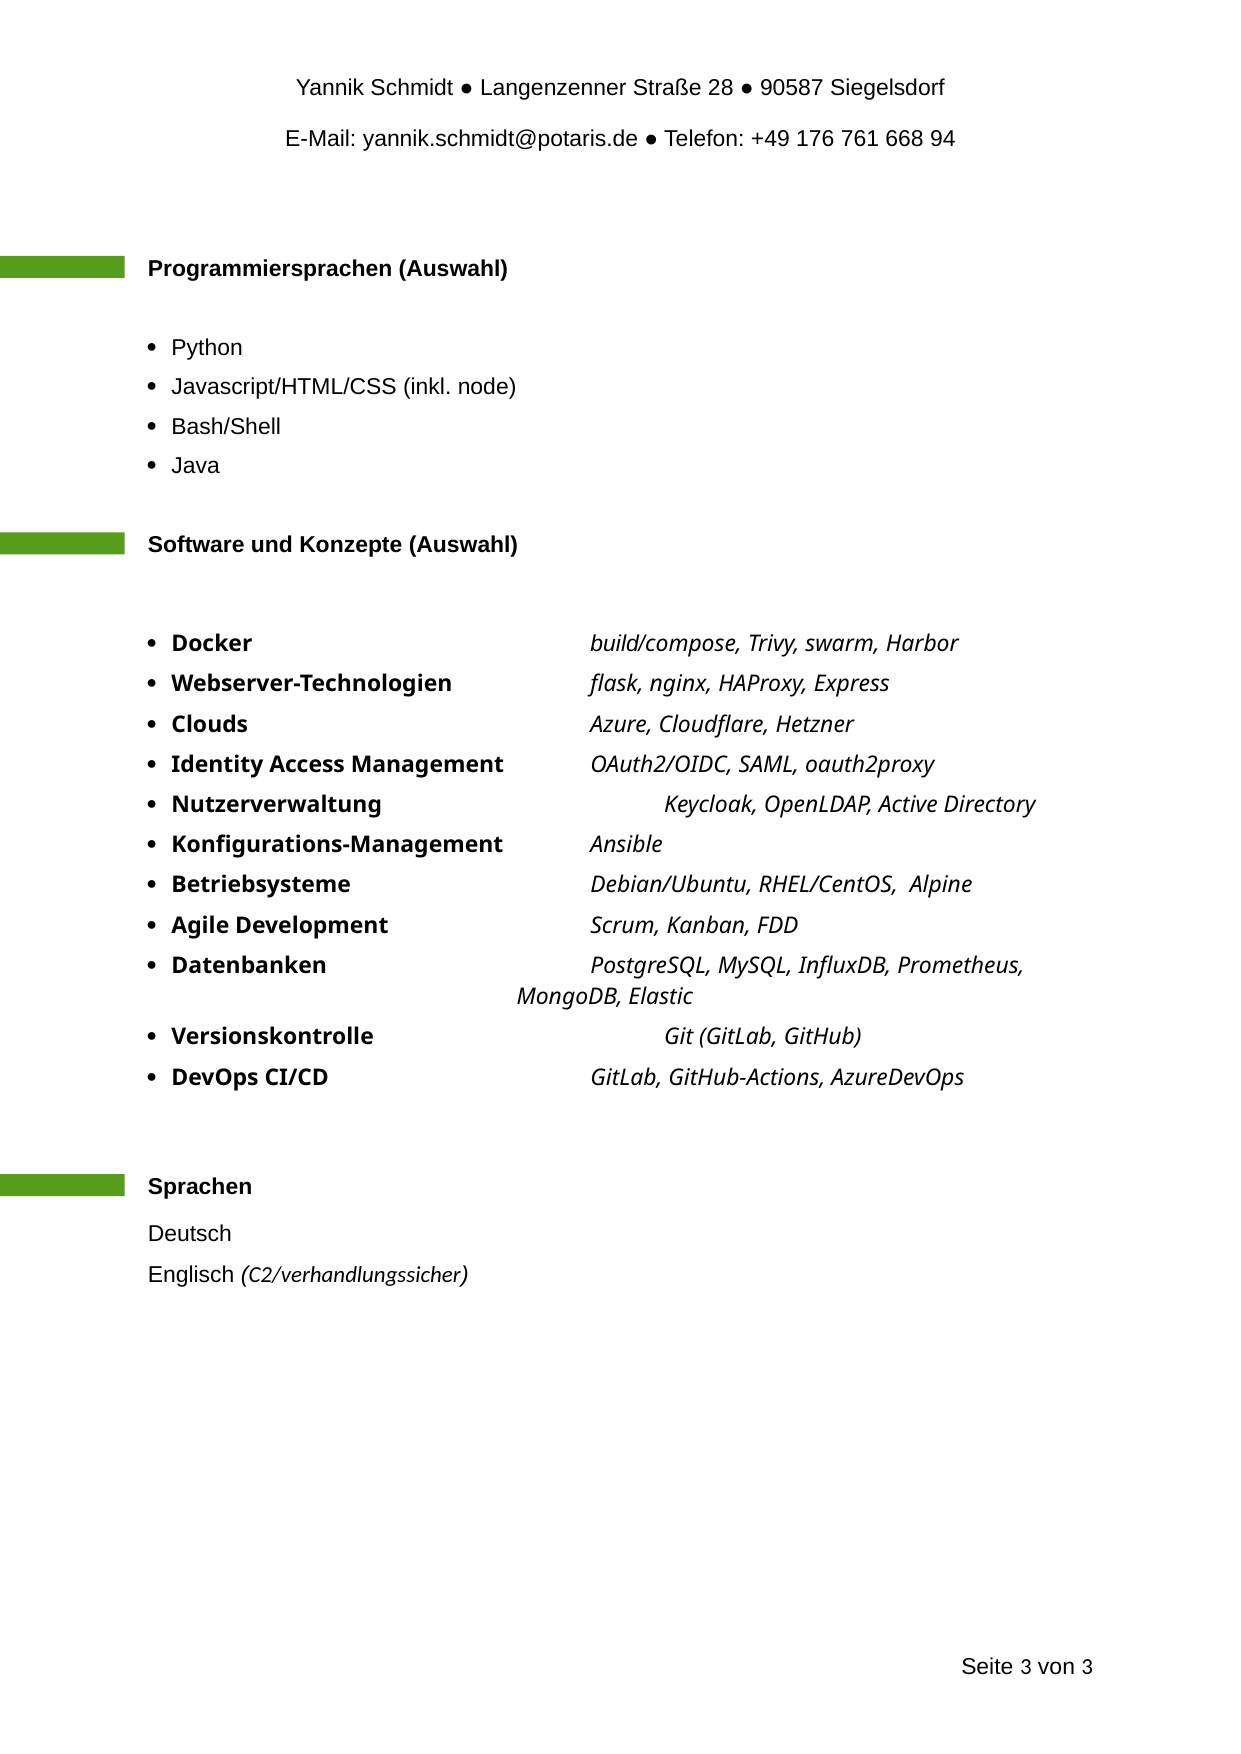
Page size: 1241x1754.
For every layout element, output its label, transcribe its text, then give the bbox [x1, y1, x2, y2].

list Docker build/compose, Trivy, swarm, Harbor [148, 627, 1093, 658]
list Webserver-Technologien flask, nginx, HAProxy, Express [148, 667, 1093, 699]
text Programmiersprachen (Auswahl) [148, 255, 1093, 281]
list Identity Access Management OAuth2/OIDC, SAML, oauth2proxy [148, 748, 1093, 779]
list Nutzerverwaltung Keycloak, OpenLDAP, Active Directory [148, 788, 1093, 819]
text Sprachen [148, 1173, 1093, 1199]
list Betriebsysteme Debian/Ubuntu, RHEL/CentOS, Alpine [148, 868, 1093, 900]
list Javascript/HTML/CSS (inkl. node) [148, 373, 1093, 399]
text Software und Konzepte (Auswahl) [148, 531, 1093, 557]
list Versionskontrolle Git (GitLab, GitHub) [148, 1020, 1093, 1052]
list Python [148, 334, 1093, 360]
list Agile Development Scrum, Kanban, FDD [148, 909, 1093, 940]
list Datenbanken PostgreSQL, MySQL, InfluxDB, Prometheus, MongoDB, Elastic [148, 949, 1093, 1011]
list Java [148, 452, 1093, 478]
text Deutsch [148, 1220, 1093, 1247]
list Bash/Shell [148, 413, 1093, 439]
list Clouds Azure, Cloudflare, Hetzner [148, 708, 1093, 739]
list DevOps CI/CD GitLab, GitHub-Actions, AzureDevOps [148, 1061, 1093, 1092]
text Englisch (C2/verhandlungssicher) [148, 1260, 1093, 1288]
list Konfigurations-Management Ansible [148, 828, 1093, 859]
